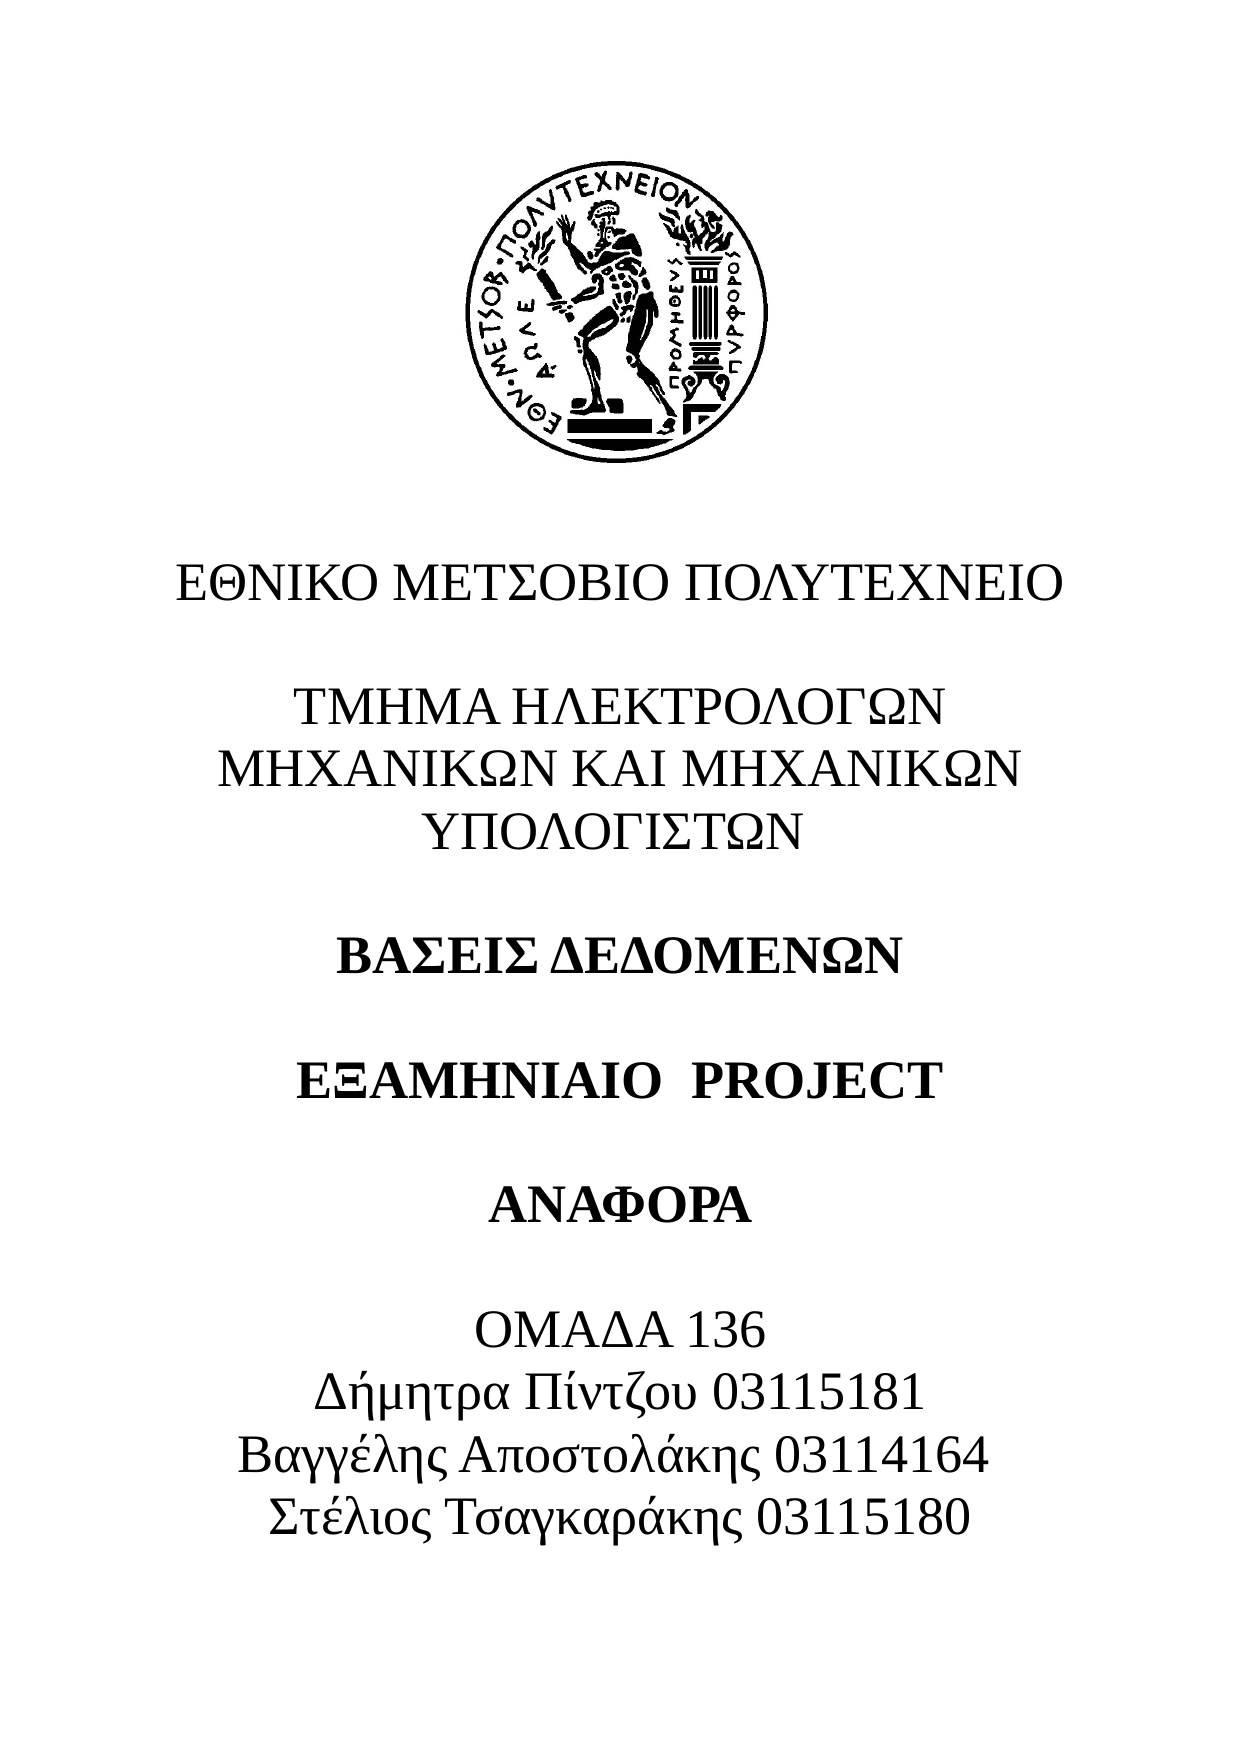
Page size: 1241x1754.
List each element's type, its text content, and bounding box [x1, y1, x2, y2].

text ΒΑΣΕΙΣ ΔΕΔΟΜΕΝΩΝ [118, 923, 1122, 985]
picture [462, 158, 773, 466]
text Βαγγέλης Αποστολάκης 03114164 [118, 1421, 1122, 1484]
text ΕΘΝΙΚΟ ΜΕΤΣΟΒΙΟ ΠΟΛΥΤΕΧΝΕΙΟ [118, 549, 1122, 612]
text ΕΞΑΜΗΝΙΑΙΟ PROJECT [118, 1048, 1122, 1110]
text ΤΜΗΜΑ ΗΛΕΚΤΡΟΛΟΓΩΝ ΜΗΧΑΝΙΚΩΝ ΚΑΙ ΜΗΧΑΝΙΚΩΝ ΥΠΟΛΟΓΙΣΤΩΝ [118, 674, 1122, 861]
text ΟΜΑΔΑ 136 [118, 1297, 1122, 1359]
text Δήμητρα Πίντζου 03115181 [118, 1359, 1122, 1421]
text ΑΝΑΦΟΡΑ [118, 1172, 1122, 1234]
text Στέλιος Τσαγκαράκης 03115180 [118, 1484, 1122, 1546]
